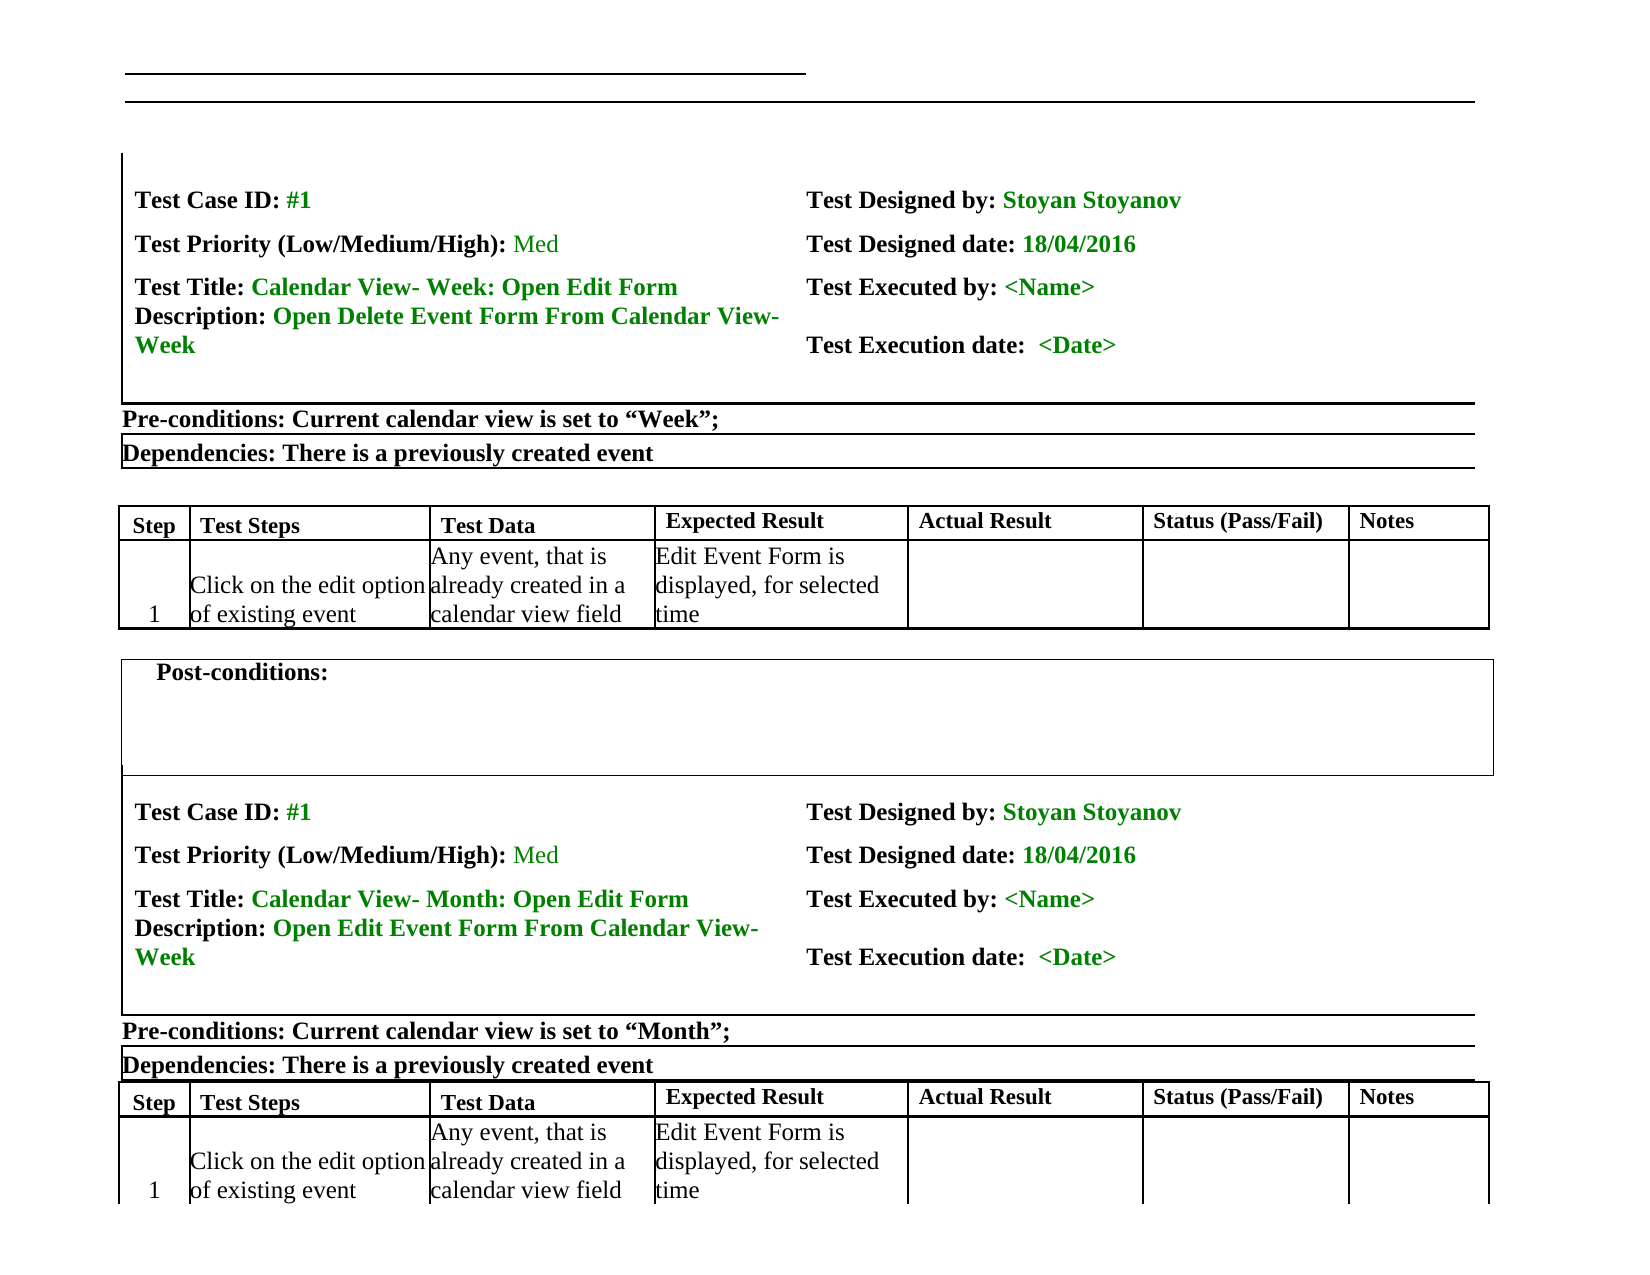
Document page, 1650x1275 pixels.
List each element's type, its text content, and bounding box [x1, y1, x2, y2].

table_cell Description: Open Delete Event Form From Calendar View- Week [123, 301, 806, 359]
table_cell 1 [120, 541, 189, 627]
table_cell Click on the edit option of existing event [191, 541, 429, 627]
table_header Notes [1350, 507, 1488, 539]
table_cell Any event, that is already created in a calendar view field [431, 541, 654, 627]
table_header Step [120, 1083, 189, 1115]
table_cell Any event, that is already created in a calendar view field [431, 1118, 654, 1204]
table_header Actual Result [909, 1083, 1142, 1115]
table_header Test Data [431, 1083, 654, 1115]
table_cell [909, 541, 1142, 627]
text Post-conditions: [156, 660, 1493, 686]
table_cell [909, 1118, 1142, 1204]
table_cell [806, 405, 1475, 433]
table_cell Edit Event Form is displayed, for selected time [656, 1118, 907, 1204]
table_header Test Designed by: Stoyan Stoyanov [806, 776, 1475, 826]
table_cell [1144, 1118, 1348, 1204]
table_header Test Designed by: Stoyan Stoyanov [806, 153, 1475, 214]
table_cell Test Executed by: <Name> [806, 869, 1475, 913]
table_header Test Data [431, 507, 654, 539]
table_header Test Case ID: #1 [123, 776, 806, 826]
table_cell Pre-conditions: Current calendar view is set to “Week”; [122, 405, 806, 433]
table_cell [1144, 541, 1348, 627]
table_header Notes [1350, 1083, 1488, 1115]
table_cell Test Title: Calendar View- Week: Open Edit Form [123, 258, 806, 301]
table_cell Description: Open Edit Event Form From Calendar View- Week [123, 913, 806, 971]
table_cell 1 [120, 1118, 189, 1204]
table_cell Pre-conditions: Current calendar view is set to “Month”; [122, 1016, 806, 1045]
table_cell [806, 971, 1475, 1014]
table_header Test Steps [191, 1083, 429, 1115]
table_header [806, 765, 1475, 775]
table_cell Dependencies: There is a previously created event [123, 435, 1475, 467]
table_cell [123, 359, 806, 402]
table_cell Dependencies: There is a previously created event [123, 1047, 1475, 1079]
table_cell Test Priority (Low/Medium/High): Med [123, 214, 806, 257]
table_cell [806, 359, 1475, 402]
table_header Status (Pass/Fail) [1144, 507, 1348, 539]
table_header Step [120, 507, 189, 539]
table_cell [1350, 1118, 1488, 1204]
table_cell Test Title: Calendar View- Month: Open Edit Form [123, 869, 806, 913]
table_cell Edit Event Form is displayed, for selected time [656, 541, 907, 627]
table_header Status (Pass/Fail) [1144, 1083, 1348, 1115]
table_cell [1350, 541, 1488, 627]
table_header [125, 75, 806, 101]
table_cell Test Designed date: 18/04/2016 [806, 214, 1475, 257]
table_header [123, 765, 806, 775]
table_header [806, 73, 1475, 101]
table_header Test Steps [191, 507, 429, 539]
table_cell Test Designed date: 18/04/2016 [806, 826, 1475, 869]
table_header Actual Result [909, 507, 1142, 539]
table_cell Test Execution date: <Date> [806, 301, 1475, 359]
table_cell Test Executed by: <Name> [806, 258, 1475, 301]
table_header Expected Result [656, 1083, 907, 1115]
table_cell [806, 1016, 1475, 1045]
table_header Test Case ID: #1 [123, 153, 806, 214]
table_cell Test Priority (Low/Medium/High): Med [123, 826, 806, 869]
table_cell Test Execution date: <Date> [806, 913, 1475, 971]
table_cell [123, 971, 806, 1014]
table_cell Click on the edit option of existing event [191, 1118, 429, 1204]
table_header Expected Result [656, 507, 907, 539]
